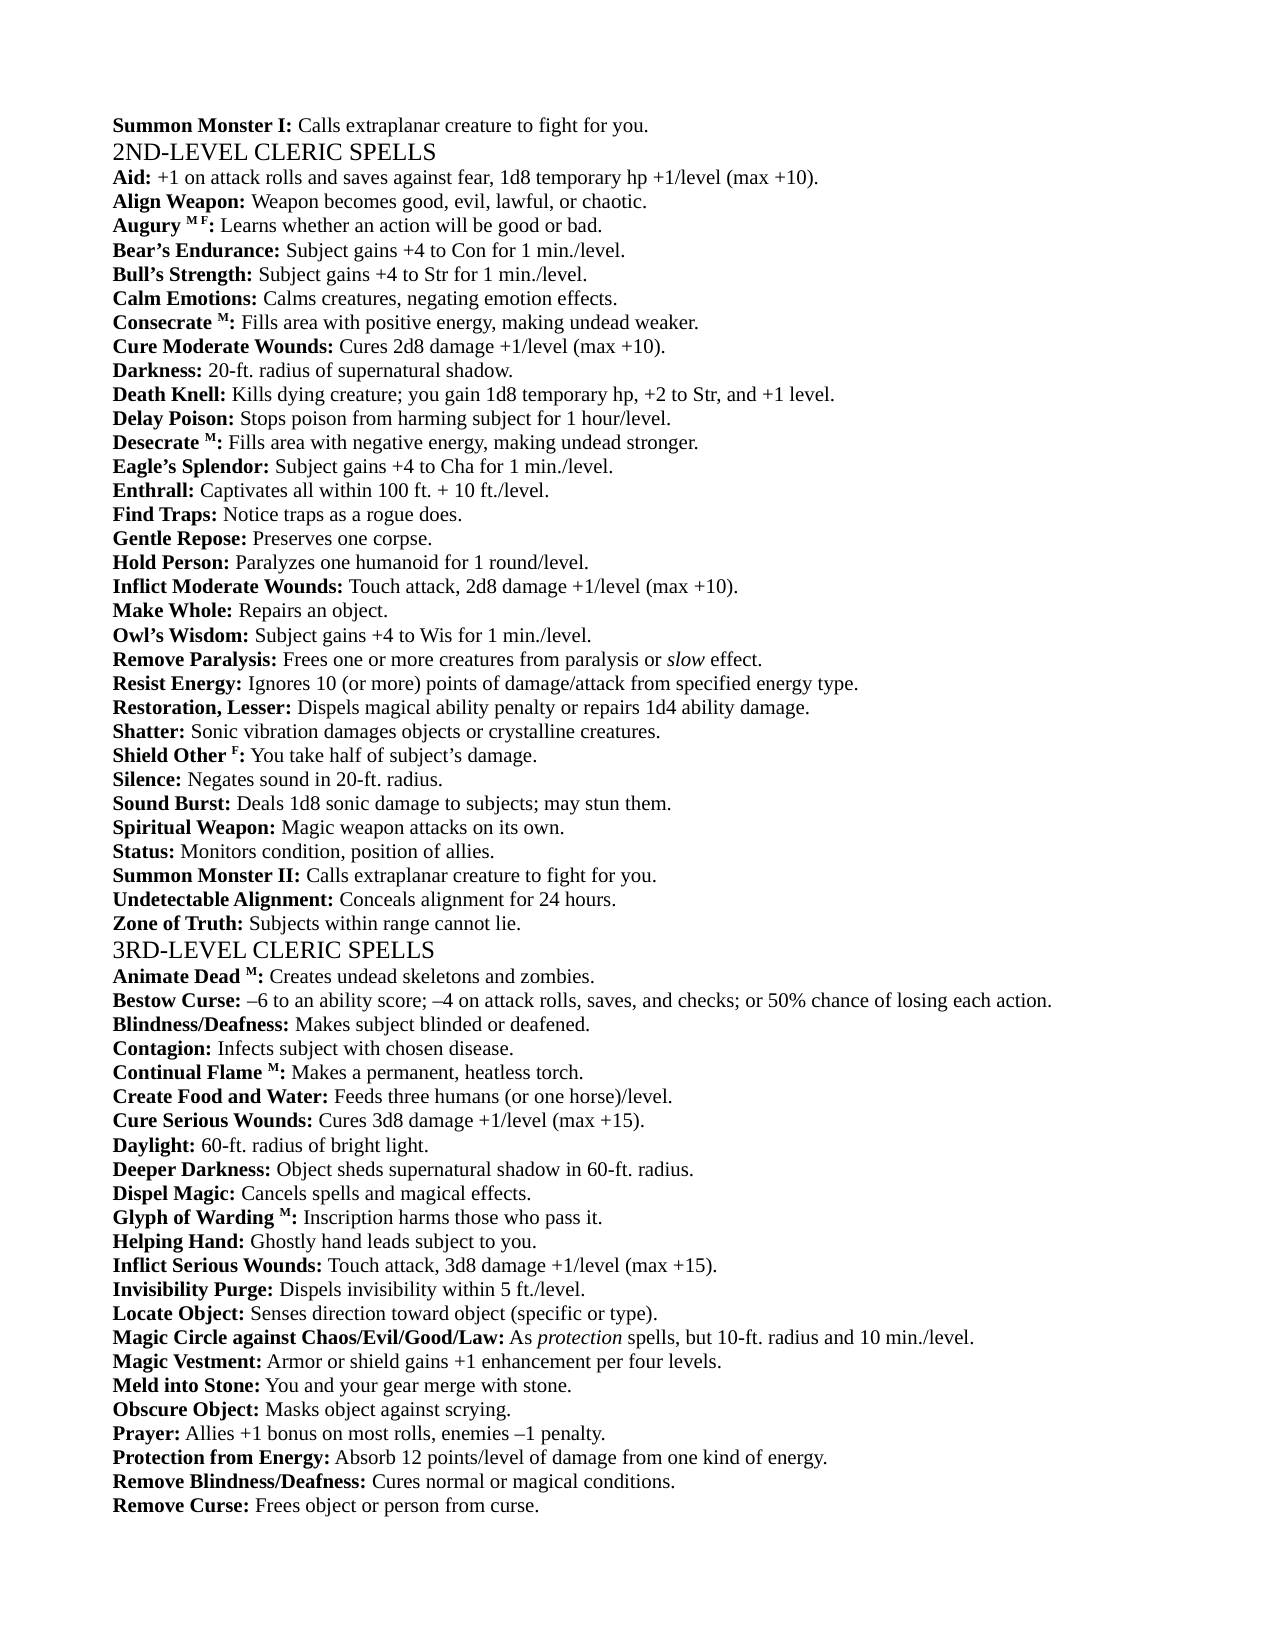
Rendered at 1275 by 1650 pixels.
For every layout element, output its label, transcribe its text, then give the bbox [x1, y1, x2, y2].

text Animate Dead M: Creates undead skeletons and zombies. [112, 964, 1162, 988]
text Resist Energy: Ignores 10 (or more) points of damage/attack from specified energy type. [112, 671, 1162, 695]
text Summon Monster II: Calls extraplanar creature to fight for you. [112, 863, 1162, 887]
text Augury M F: Learns whether an action will be good or bad. [112, 213, 1162, 237]
text Remove Curse: Frees object or person from curse. [112, 1493, 1162, 1517]
text Prayer: Allies +1 bonus on most rolls, enemies –1 penalty. [112, 1421, 1162, 1445]
text Create Food and Water: Feeds three humans (or one horse)/level. [112, 1084, 1162, 1108]
text Locate Object: Senses direction toward object (specific or type). [112, 1301, 1162, 1325]
text Restoration, Lesser: Dispels magical ability penalty or repairs 1d4 ability damage. [112, 695, 1162, 719]
text Bull’s Strength: Subject gains +4 to Str for 1 min./level. [112, 262, 1162, 286]
text Silence: Negates sound in 20-ft. radius. [112, 767, 1162, 791]
text Eagle’s Splendor: Subject gains +4 to Cha for 1 min./level. [112, 454, 1162, 478]
text Remove Blindness/Deafness: Cures normal or magical conditions. [112, 1469, 1162, 1493]
text Cure Moderate Wounds: Cures 2d8 damage +1/level (max +10). [112, 334, 1162, 358]
text Obscure Object: Masks object against scrying. [112, 1397, 1162, 1421]
text Aid: +1 on attack rolls and saves against fear, 1d8 temporary hp +1/level (max +10). [112, 165, 1162, 189]
text Daylight: 60-ft. radius of bright light. [112, 1132, 1162, 1157]
text Status: Monitors condition, position of allies. [112, 839, 1162, 863]
text Contagion: Infects subject with chosen disease. [112, 1036, 1162, 1060]
text Darkness: 20-ft. radius of supernatural shadow. [112, 358, 1162, 382]
text Delay Poison: Stops poison from harming subject for 1 hour/level. [112, 406, 1162, 430]
text Gentle Repose: Preserves one corpse. [112, 526, 1162, 550]
text Meld into Stone: You and your gear merge with stone. [112, 1373, 1162, 1397]
text Shatter: Sonic vibration damages objects or crystalline creatures. [112, 719, 1162, 743]
text Summon Monster I: Calls extraplanar creature to fight for you. [112, 112, 1162, 137]
text Zone of Truth: Subjects within range cannot lie. [112, 911, 1162, 935]
text Align Weapon: Weapon becomes good, evil, lawful, or chaotic. [112, 189, 1162, 213]
text Bear’s Endurance: Subject gains +4 to Con for 1 min./level. [112, 237, 1162, 262]
text Desecrate M: Fills area with negative energy, making undead stronger. [112, 430, 1162, 454]
text Death Knell: Kills dying creature; you gain 1d8 temporary hp, +2 to Str, and +1 level. [112, 382, 1162, 406]
text Spiritual Weapon: Magic weapon attacks on its own. [112, 815, 1162, 839]
text Hold Person: Paralyzes one humanoid for 1 round/level. [112, 550, 1162, 574]
text Protection from Energy: Absorb 12 points/level of damage from one kind of energy. [112, 1445, 1162, 1469]
text Undetectable Alignment: Conceals alignment for 24 hours. [112, 887, 1162, 911]
text Make Whole: Repairs an object. [112, 598, 1162, 622]
text Magic Circle against Chaos/Evil/Good/Law: As protection spells, but 10-ft. radius and 10 min./level. [112, 1325, 1162, 1349]
text Cure Serious Wounds: Cures 3d8 damage +1/level (max +15). [112, 1108, 1162, 1132]
text Remove Paralysis: Frees one or more creatures from paralysis or slow effect. [112, 647, 1162, 671]
text Consecrate M: Fills area with positive energy, making undead weaker. [112, 310, 1162, 334]
text Helping Hand: Ghostly hand leads subject to you. [112, 1229, 1162, 1253]
text Inflict Serious Wounds: Touch attack, 3d8 damage +1/level (max +15). [112, 1253, 1162, 1277]
text Blindness/Deafness: Makes subject blinded or deafened. [112, 1012, 1162, 1036]
text Calm Emotions: Calms creatures, negating emotion effects. [112, 286, 1162, 310]
text Sound Burst: Deals 1d8 sonic damage to subjects; may stun them. [112, 791, 1162, 815]
text Invisibility Purge: Dispels invisibility within 5 ft./level. [112, 1277, 1162, 1301]
text Find Traps: Notice traps as a rogue does. [112, 502, 1162, 526]
text Inflict Moderate Wounds: Touch attack, 2d8 damage +1/level (max +10). [112, 574, 1162, 598]
text Shield Other F: You take half of subject’s damage. [112, 743, 1162, 767]
text 2ND-LEVEL CLERIC SPELLS [112, 137, 1162, 165]
text Deeper Darkness: Object sheds supernatural shadow in 60-ft. radius. [112, 1157, 1162, 1181]
text Magic Vestment: Armor or shield gains +1 enhancement per four levels. [112, 1349, 1162, 1373]
text Bestow Curse: –6 to an ability score; –4 on attack rolls, saves, and checks; or 50% chance of losing each action. [112, 988, 1162, 1012]
text Continual Flame M: Makes a permanent, heatless torch. [112, 1060, 1162, 1084]
text Glyph of Warding M: Inscription harms those who pass it. [112, 1205, 1162, 1229]
text Dispel Magic: Cancels spells and magical effects. [112, 1181, 1162, 1205]
text Enthrall: Captivates all within 100 ft. + 10 ft./level. [112, 478, 1162, 502]
text 3RD-LEVEL CLERIC SPELLS [112, 935, 1162, 964]
text Owl’s Wisdom: Subject gains +4 to Wis for 1 min./level. [112, 622, 1162, 647]
